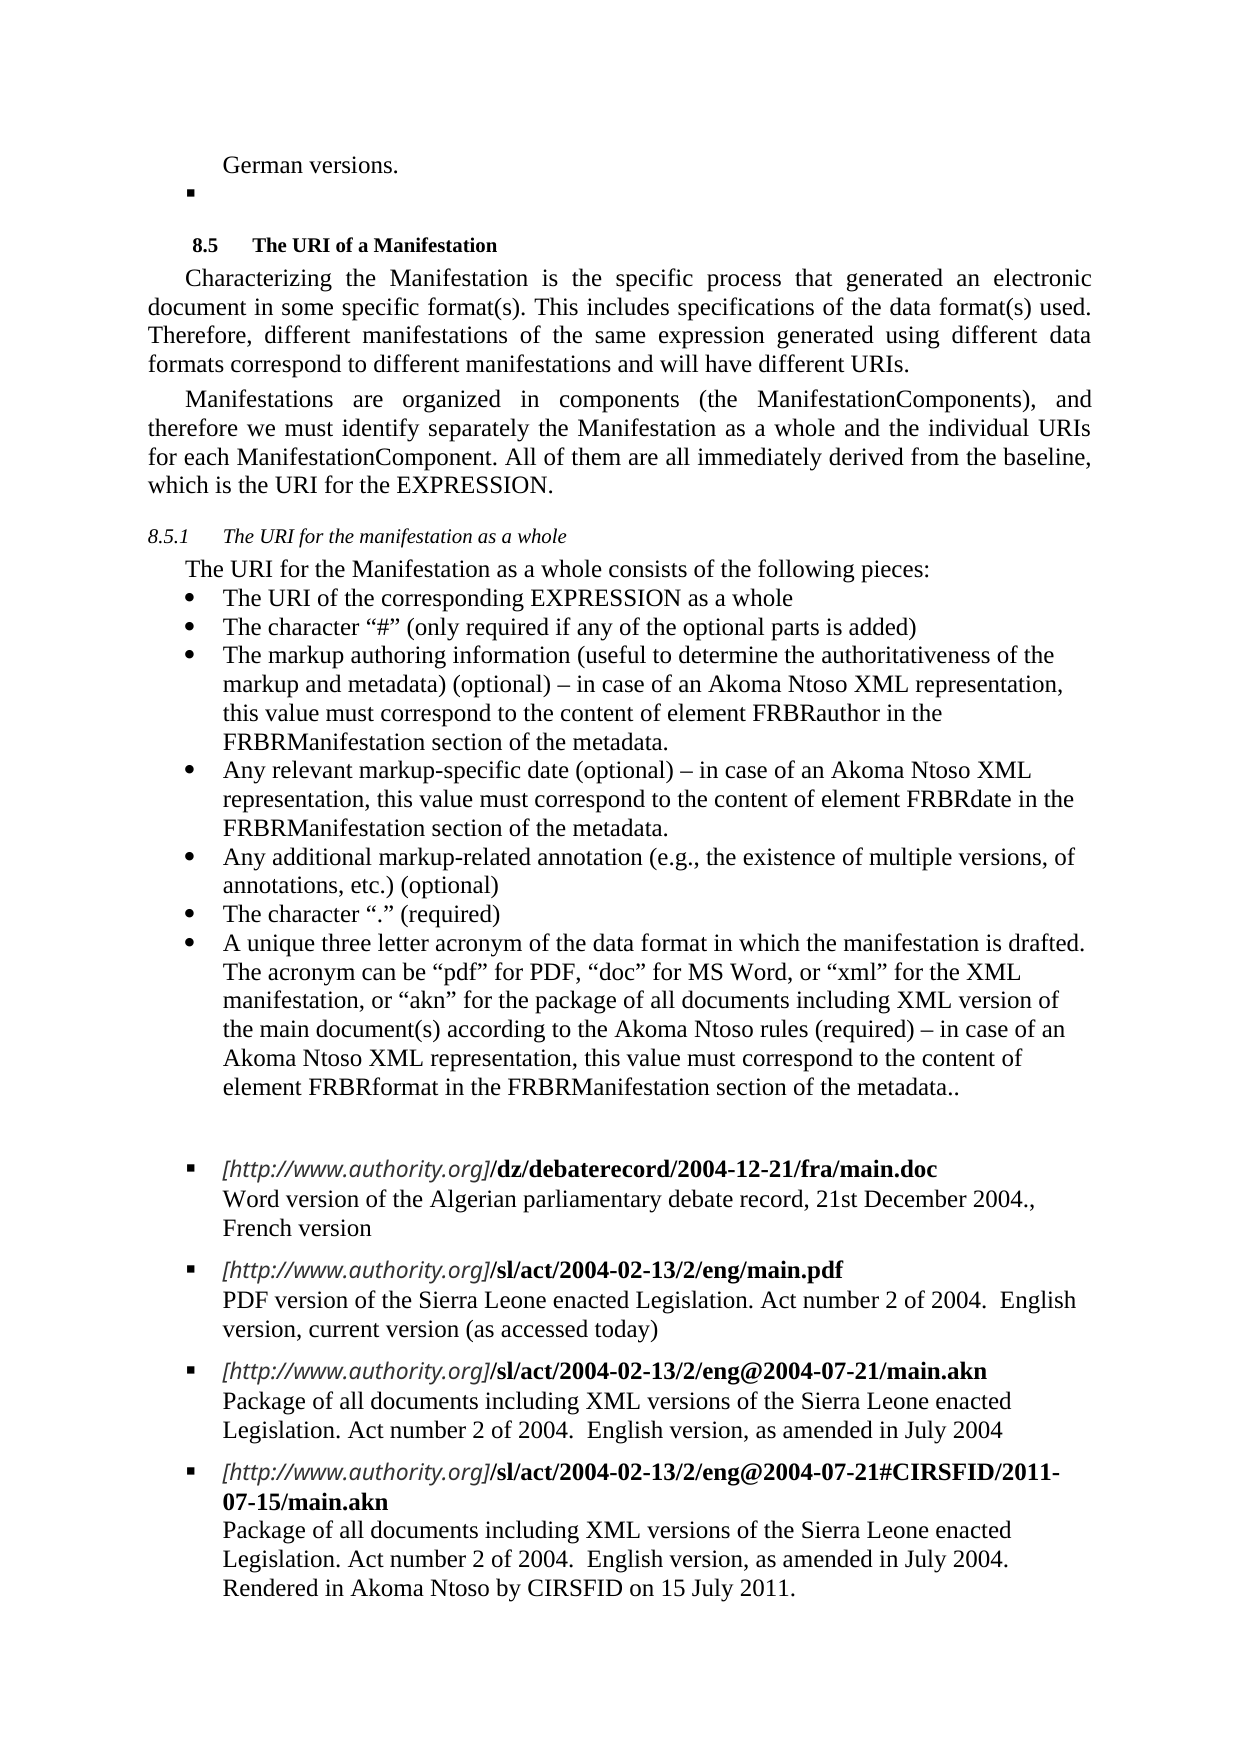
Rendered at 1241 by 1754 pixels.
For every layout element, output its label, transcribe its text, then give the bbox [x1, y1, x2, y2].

subtitle The URI for the manifestation as a whole [148, 524, 1092, 548]
text Manifestations are organized in components (the ManifestationComponents), and therefore we must identify separately the Manifestation as a whole and the individual URIs for each ManifestationComponent. All of them are all immediately derived from the baseline, which is the URI for the EXPRESSION. [148, 384, 1092, 499]
list [http://www.authority.org]/sl/act/2004-02-13/2/eng/main.pdf PDF version of the Sierra Leone enacted Legislation. Act number 2 of 2004. English version, current version (as accessed today) [185, 1254, 1092, 1343]
text The URI for the Manifestation as a whole consists of the following pieces: [148, 554, 1092, 583]
list [http://www.authority.org]/sl/act/2004-02-13/2/eng@2004-07-21#CIRSFID/2011-07-15/main.akn Package of all documents including XML versions of the Sierra Leone enacted Legislation. Act number 2 of 2004. English version, as amended in July 2004. Rendered in Akoma Ntoso by CIRSFID on 15 July 2011. [185, 1456, 1092, 1602]
list [http://www.authority.org]/sl/act/2004-02-13/2/eng@2004-07-21/main.akn Package of all documents including XML versions of the Sierra Leone enacted Legislation. Act number 2 of 2004. English version, as amended in July 2004 [185, 1355, 1092, 1443]
list Any additional markup-related annotation (e.g., the existence of multiple versions, of annotations, etc.) (optional) [185, 842, 1092, 899]
list [http://www.authority.org]/dz/debaterecord/2004-12-21/fra/main.doc Word version of the Algerian parliamentary debate record, 21st December 2004., French version [185, 1153, 1092, 1242]
list Any relevant markup-specific date (optional) – in case of an Akoma Ntoso XML representation, this value must correspond to the content of element FRBRdate in the FRBRManifestation section of the metadata. [185, 756, 1092, 842]
subtitle The URI of a Manifestation [192, 232, 1092, 257]
list The URI of the corresponding EXPRESSION as a whole [185, 583, 1092, 612]
list German versions. [185, 150, 1092, 179]
list The character “#” (only required if any of the optional parts is added) [185, 612, 1092, 641]
list The character “.” (required) [185, 899, 1092, 928]
list The markup authoring information (useful to determine the authoritativeness of the markup and metadata) (optional) – in case of an Akoma Ntoso XML representation, this value must correspond to the content of element FRBRauthor in the FRBRManifestation section of the metadata. [185, 641, 1092, 756]
text Characterizing the Manifestation is the specific process that generated an electronic document in some specific format(s). This includes specifications of the data format(s) used. Therefore, different manifestations of the same expression generated using different data formats correspond to different manifestations and will have different URIs. [148, 263, 1092, 378]
list A unique three letter acronym of the data format in which the manifestation is drafted. The acronym can be “pdf” for PDF, “doc” for MS Word, or “xml” for the XML manifestation, or “akn” for the package of all documents including XML version of the main document(s) according to the Akoma Ntoso rules (required) – in case of an Akoma Ntoso XML representation, this value must correspond to the content of element FRBRformat in the FRBRManifestation section of the metadata.. [185, 928, 1092, 1101]
